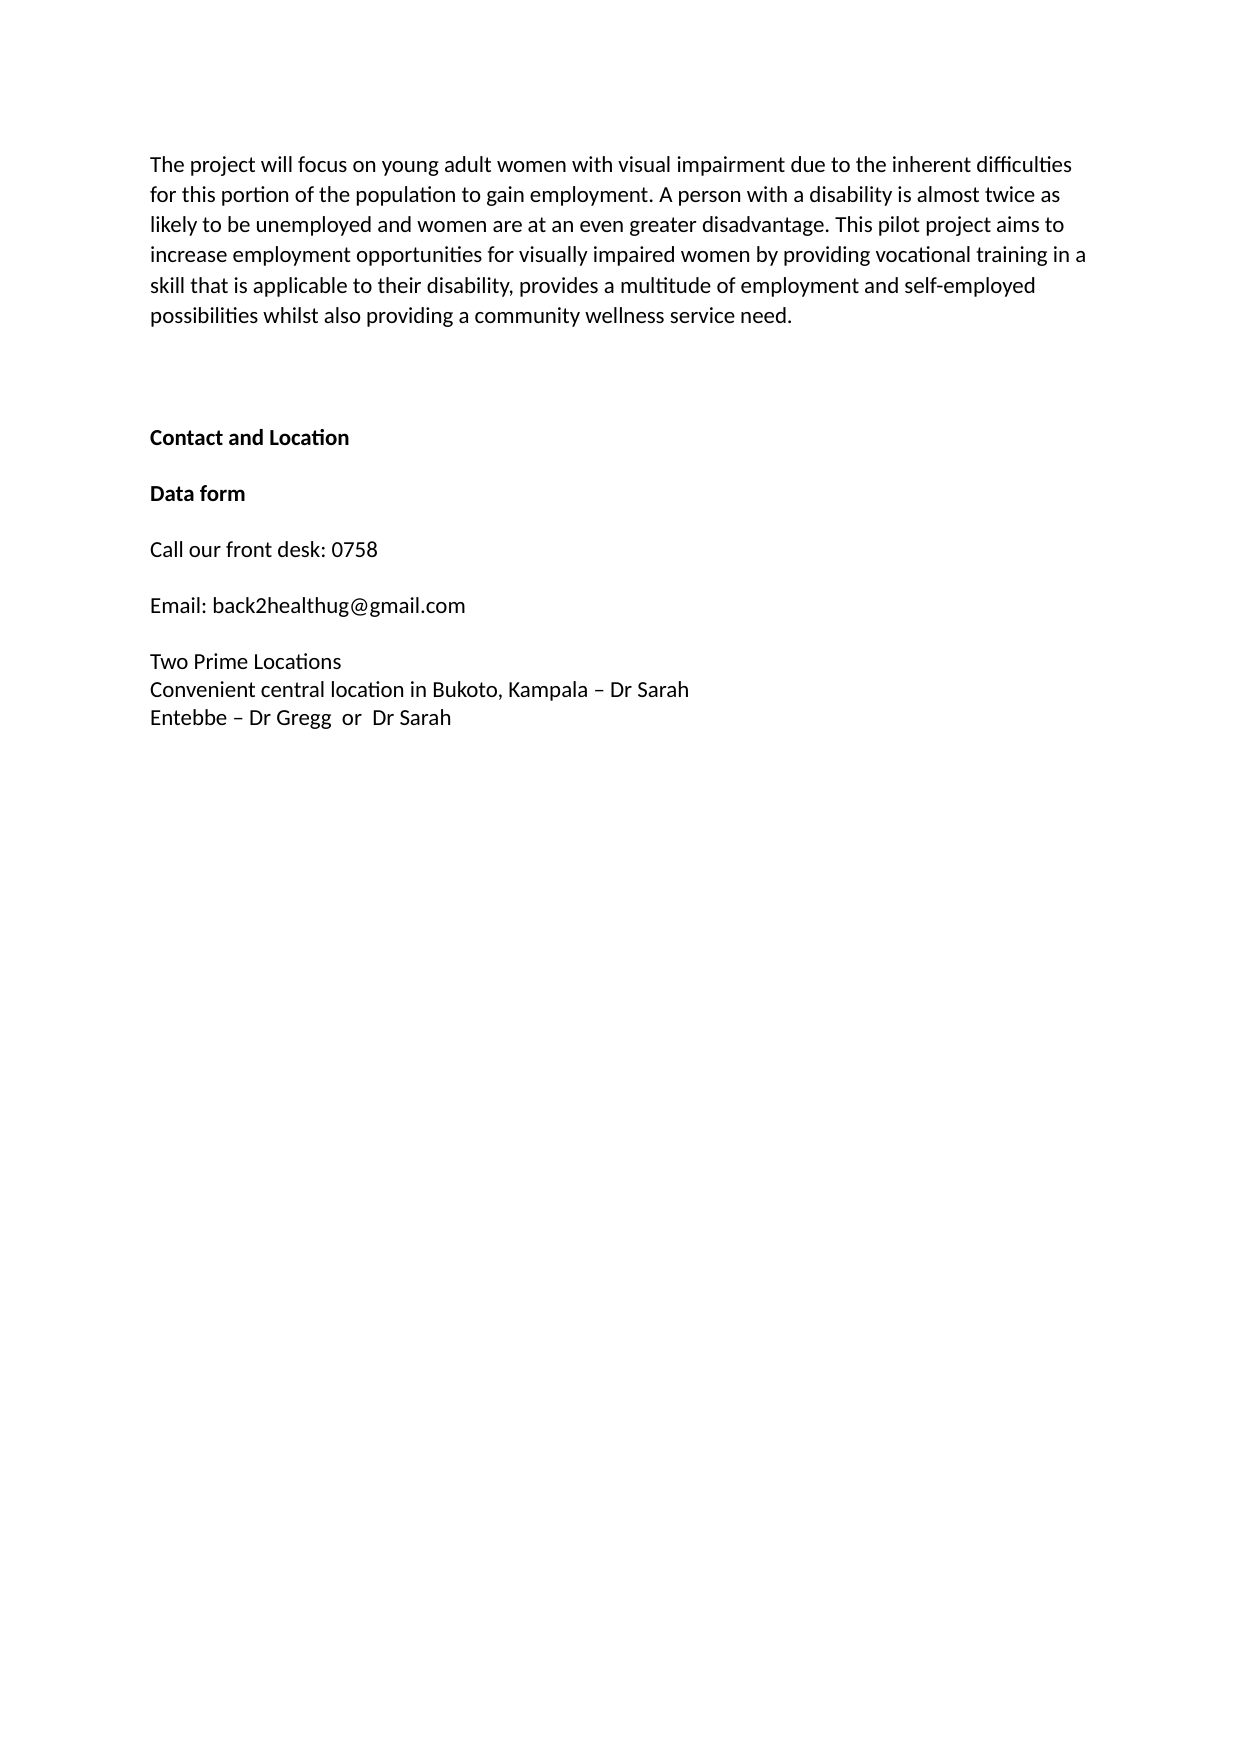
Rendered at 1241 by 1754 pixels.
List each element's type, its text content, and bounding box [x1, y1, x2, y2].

text The project will focus on young adult women with visual impairment due to the inherent difficulties for this portion of the population to gain employment. A person with a disability is almost twice as likely to be unemployed and women are at an even greater disadvantage. This pilot project aims to increase employment opportunities for visually impaired women by providing vocational training in a skill that is applicable to their disability, provides a multitude of employment and self-employed possibilities whilst also providing a community wellness service need. [150, 150, 1090, 329]
text Call our front desk: 0758 [150, 535, 1090, 563]
text Entebbe – Dr Gregg or Dr Sarah [150, 703, 1090, 731]
text Email: back2healthug@gmail.com [150, 591, 1090, 619]
text Data form [150, 479, 1090, 507]
text Convenient central location in Bukoto, Kampala – Dr Sarah [150, 675, 1090, 703]
text Two Prime Locations [150, 647, 1090, 675]
text Contact and Location [150, 423, 1090, 451]
